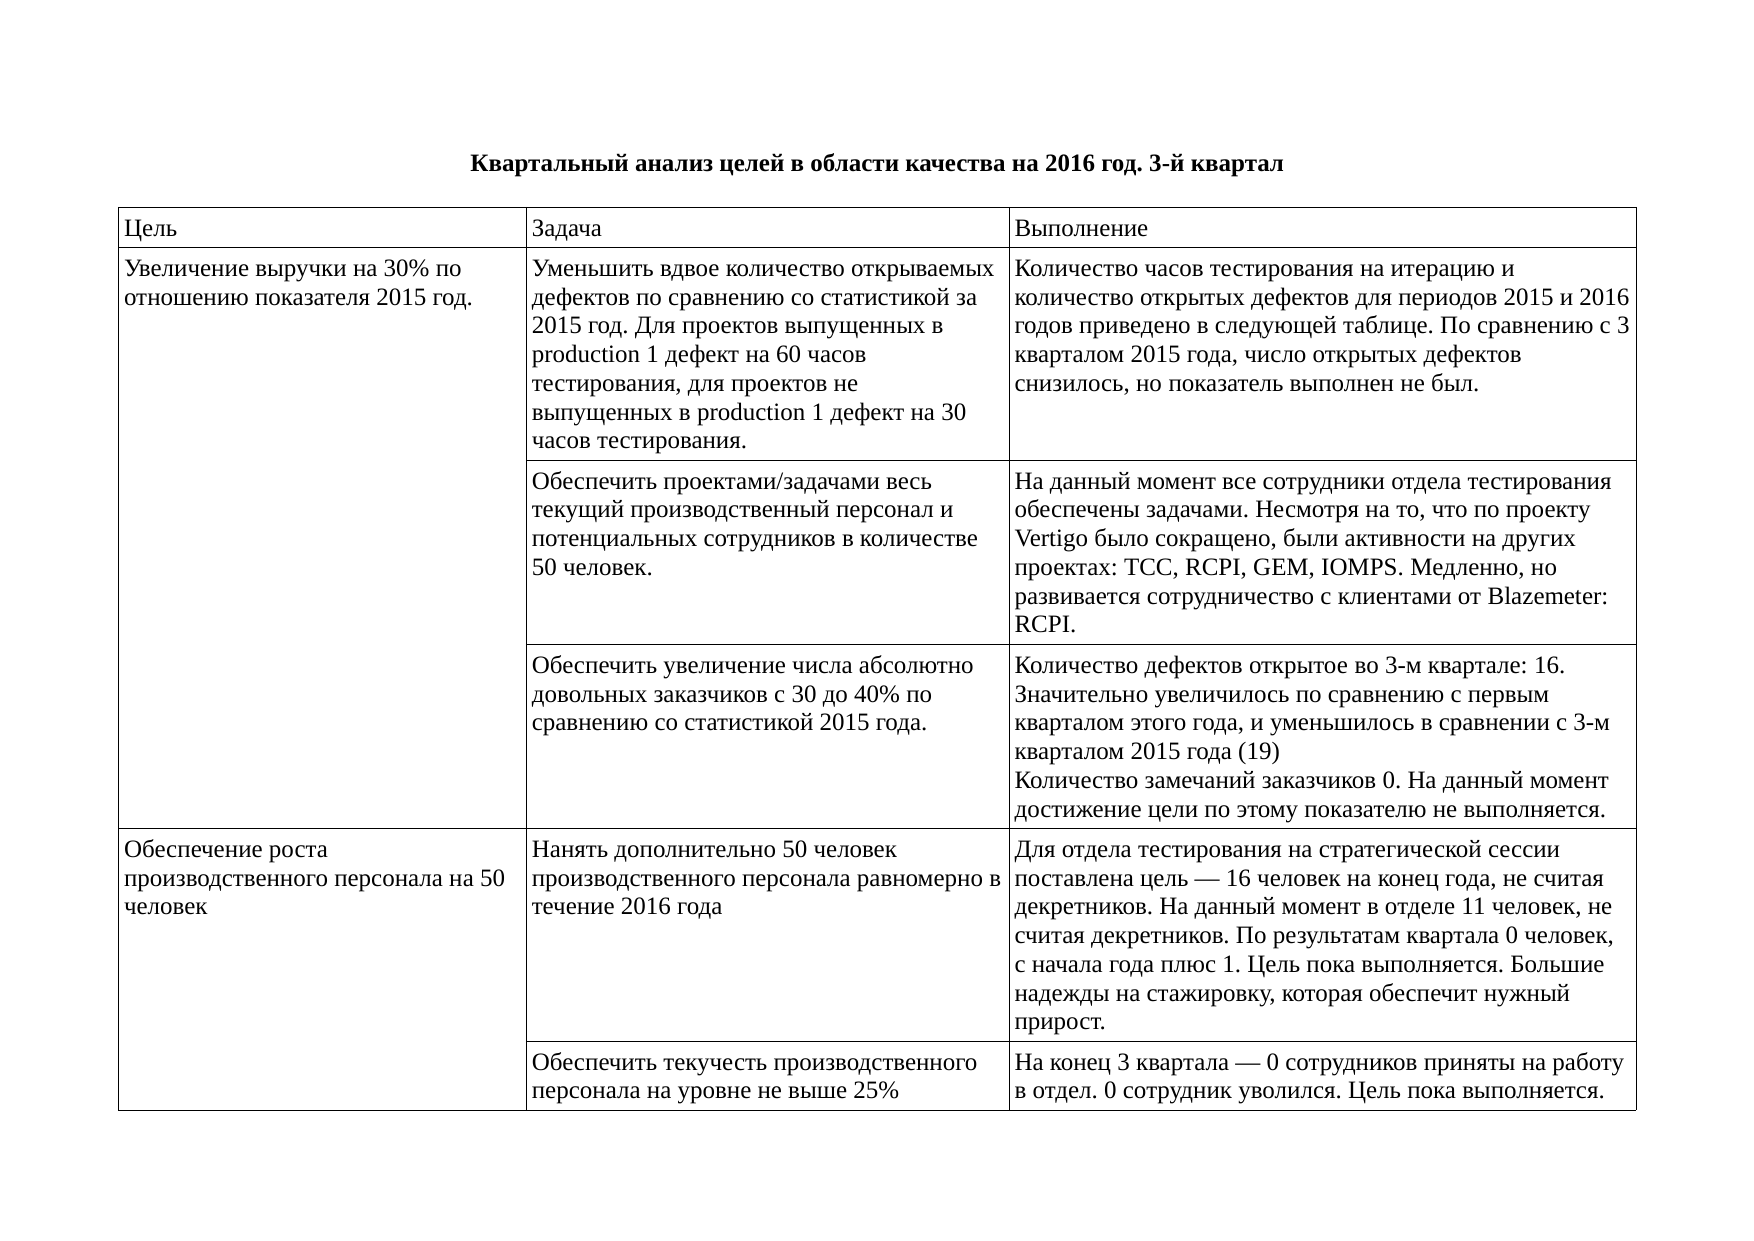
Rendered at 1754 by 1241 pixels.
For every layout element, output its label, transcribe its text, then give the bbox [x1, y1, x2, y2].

table_header Цель [119, 208, 526, 247]
table_cell Увеличение выручки на 30% по отношению показателя 2015 год. [119, 248, 526, 828]
table_cell Нанять дополнительно 50 человек производственного персонала равномерно в течение 2016 года [527, 829, 1009, 1041]
table_cell Для отдела тестирования на стратегической сессии поставлена цель — 16 человек на конец года, не считая декретников. На данный момент в отделе 11 человек, не считая декретников. По результатам квартала 0 человек, с начала года плюс 1. Цель пока выполняется. Большие надежды на стажировку, которая обеспечит нужный прирост. [1010, 829, 1636, 1041]
table_cell Количество дефектов открытое во 3-м квартале: 16. Значительно увеличилось по сравнению с первым кварталом этого года, и уменьшилось в сравнении с 3-м кварталом 2015 года (19) Количество замечаний заказчиков 0. На данный момент достижение цели по этому показателю не выполняется. [1010, 645, 1636, 828]
table_header Задача [527, 208, 1009, 247]
table_header Выполнение [1010, 208, 1636, 247]
table_cell Количество часов тестирования на итерацию и количество открытых дефектов для периодов 2015 и 2016 годов приведено в следующей таблице. По сравнению с 3 кварталом 2015 года, число открытых дефектов снизилось, но показатель выполнен не был. [1010, 248, 1636, 460]
table_cell Обеспечить проектами/задачами весь текущий производственный персонал и потенциальных сотрудников в количестве 50 человек. [527, 461, 1009, 644]
table_cell На конец 3 квартала — 0 сотрудников приняты на работу в отдел. 0 сотрудник уволился. Цель пока выполняется. [1010, 1042, 1636, 1110]
text Квартальный анализ целей в области качества на 2016 год. 3-й квартал [118, 148, 1636, 177]
table_cell Обеспечение роста производственного персонала на 50 человек [119, 829, 526, 1110]
table_cell Уменьшить вдвое количество открываемых дефектов по сравнению со статистикой за 2015 год. Для проектов выпущенных в production 1 дефект на 60 часов тестирования, для проектов не выпущенных в production 1 дефект на 30 часов тестирования. [527, 248, 1009, 460]
table_cell Обеспечить увеличение числа абсолютно довольных заказчиков с 30 до 40% по сравнению со статистикой 2015 года. [527, 645, 1009, 828]
table_cell На данный момент все сотрудники отдела тестирования обеспечены задачами. Несмотря на то, что по проекту Vertigo было сокращено, были активности на других проектах: TCC, RCPI, GEM, IOMPS. Медленно, но развивается сотрудничество с клиентами от Blazemeter: RCPI. [1010, 461, 1636, 644]
table_cell Обеспечить текучесть производственного персонала на уровне не выше 25% [527, 1042, 1009, 1110]
